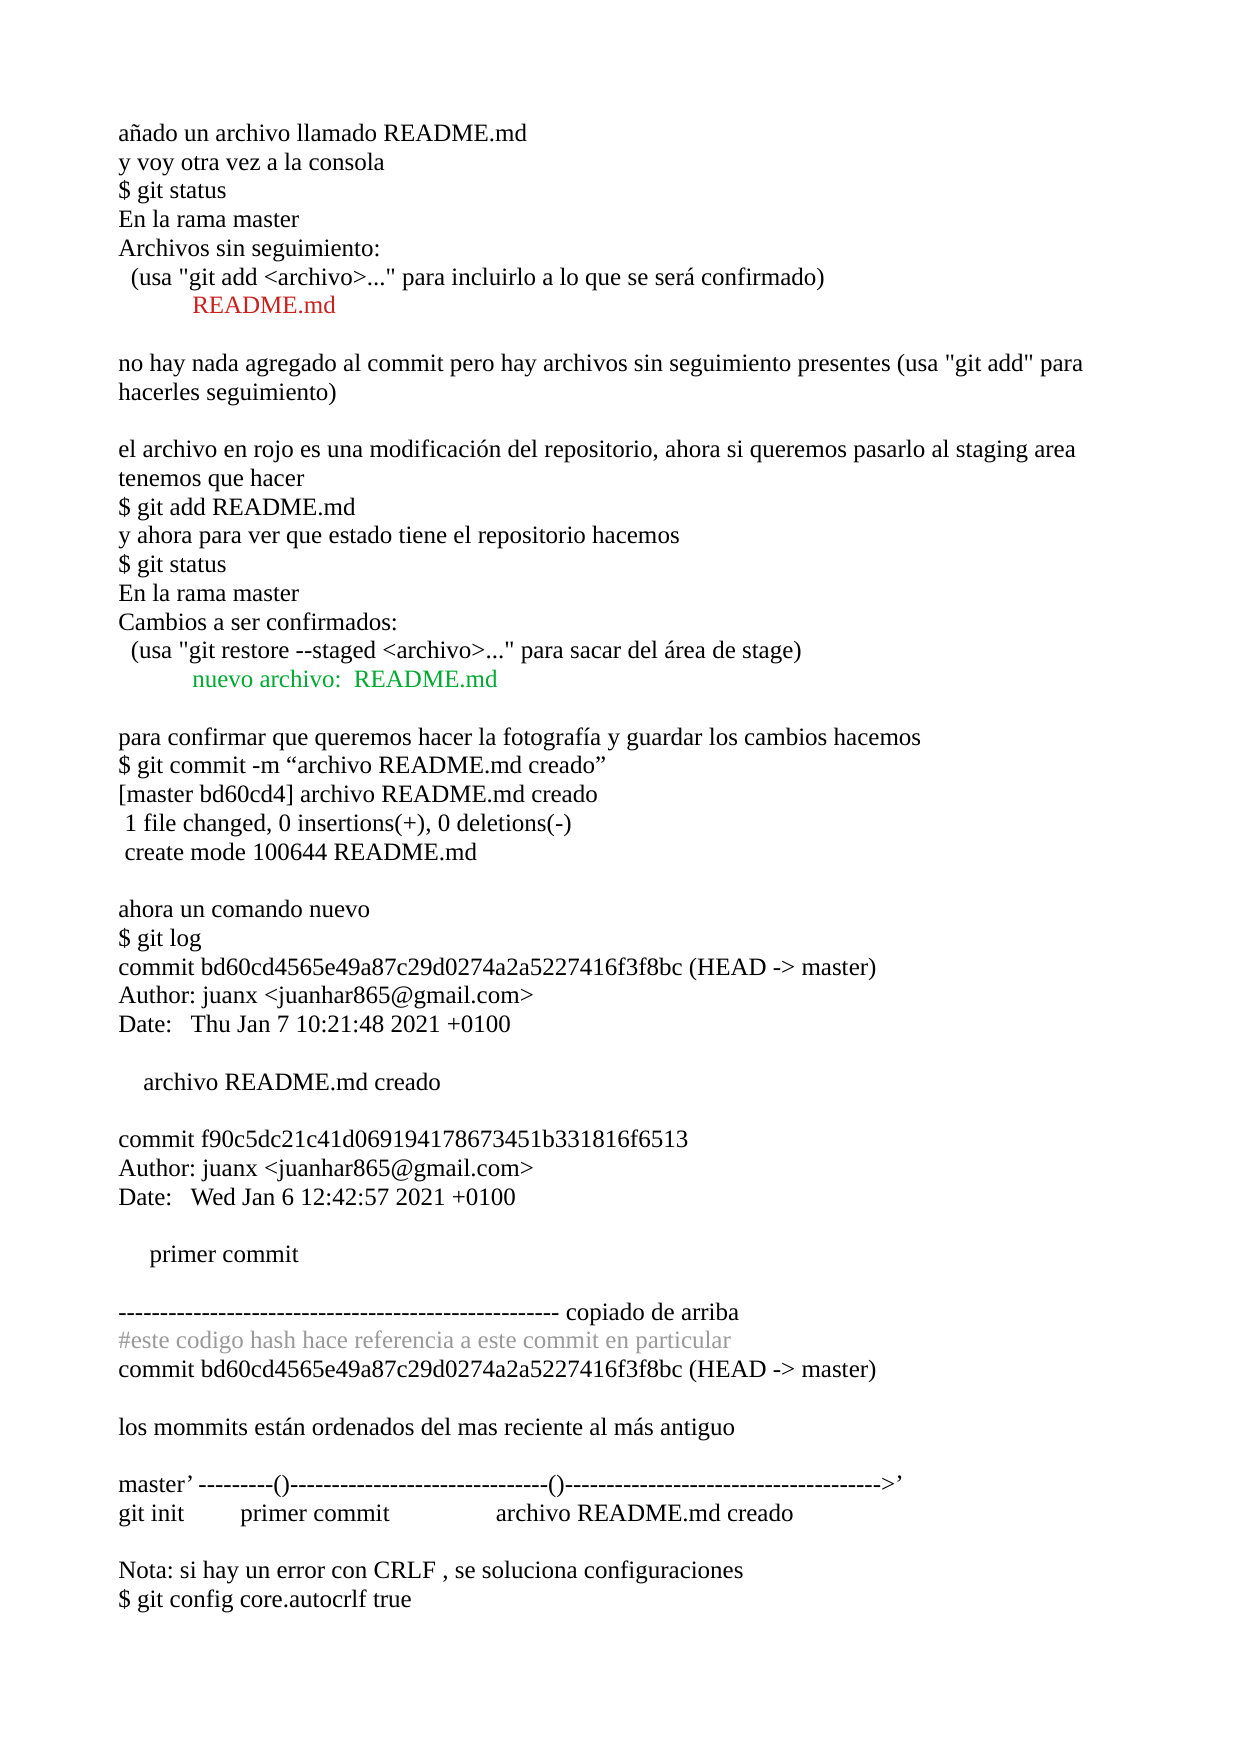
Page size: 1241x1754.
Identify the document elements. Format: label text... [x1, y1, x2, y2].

text $ git commit -m “archivo README.md creado” [118, 751, 1122, 779]
text Date: Thu Jan 7 10:21:48 2021 +0100 [118, 1009, 1122, 1038]
text añado un archivo llamado README.md [118, 118, 1122, 147]
text commit bd60cd4565e49a87c29d0274a2a5227416f3f8bc (HEAD -> master) [118, 1354, 1122, 1383]
text Author: juanx <juanhar865@gmail.com> [118, 981, 1122, 1009]
text git init primer commit archivo README.md creado [118, 1498, 1122, 1527]
text y ahora para ver que estado tiene el repositorio hacemos [118, 521, 1122, 549]
text En la rama master [118, 204, 1122, 233]
text $ git log [118, 923, 1122, 952]
text commit f90c5dc21c41d069194178673451b331816f6513 [118, 1124, 1122, 1153]
text para confirmar que queremos hacer la fotografía y guardar los cambios hacemos [118, 722, 1122, 751]
text Date: Wed Jan 6 12:42:57 2021 +0100 [118, 1182, 1122, 1211]
text Cambios a ser confirmados: [118, 607, 1122, 636]
text #este codigo hash hace referencia a este commit en particular [118, 1326, 1122, 1354]
text los mommits están ordenados del mas reciente al más antiguo [118, 1412, 1122, 1441]
text no hay nada agregado al commit pero hay archivos sin seguimiento presentes (usa "git add" para hacerles seguimiento) [118, 348, 1122, 406]
text $ git add README.md [118, 492, 1122, 521]
text 1 file changed, 0 insertions(+), 0 deletions(-) [118, 808, 1122, 837]
text archivo README.md creado [118, 1067, 1122, 1096]
text primer commit [118, 1239, 1122, 1268]
text En la rama master [118, 578, 1122, 607]
text Author: juanx <juanhar865@gmail.com> [118, 1153, 1122, 1182]
text el archivo en rojo es una modificación del repositorio, ahora si queremos pasarlo al staging area [118, 434, 1122, 463]
text $ git status [118, 176, 1122, 204]
text ----------------------------------------------------- copiado de arriba [118, 1297, 1122, 1326]
text commit bd60cd4565e49a87c29d0274a2a5227416f3f8bc (HEAD -> master) [118, 952, 1122, 981]
text Archivos sin seguimiento: [118, 233, 1122, 262]
text (usa "git add <archivo>..." para incluirlo a lo que se será confirmado) [118, 262, 1122, 291]
text Nota: si hay un error con CRLF , se soluciona configuraciones [118, 1556, 1122, 1584]
text nuevo archivo: README.md [118, 664, 1122, 693]
text $ git config core.autocrlf true [118, 1584, 1122, 1613]
text ahora un comando nuevo [118, 894, 1122, 923]
text $ git status [118, 549, 1122, 578]
text README.md [118, 291, 1122, 319]
text master’ ---------()-------------------------------()-------------------------------------->’ [118, 1469, 1122, 1498]
text y voy otra vez a la consola [118, 147, 1122, 176]
text tenemos que hacer [118, 463, 1122, 492]
text [master bd60cd4] archivo README.md creado [118, 779, 1122, 808]
text (usa "git restore --staged <archivo>..." para sacar del área de stage) [118, 636, 1122, 664]
text create mode 100644 README.md [118, 837, 1122, 866]
